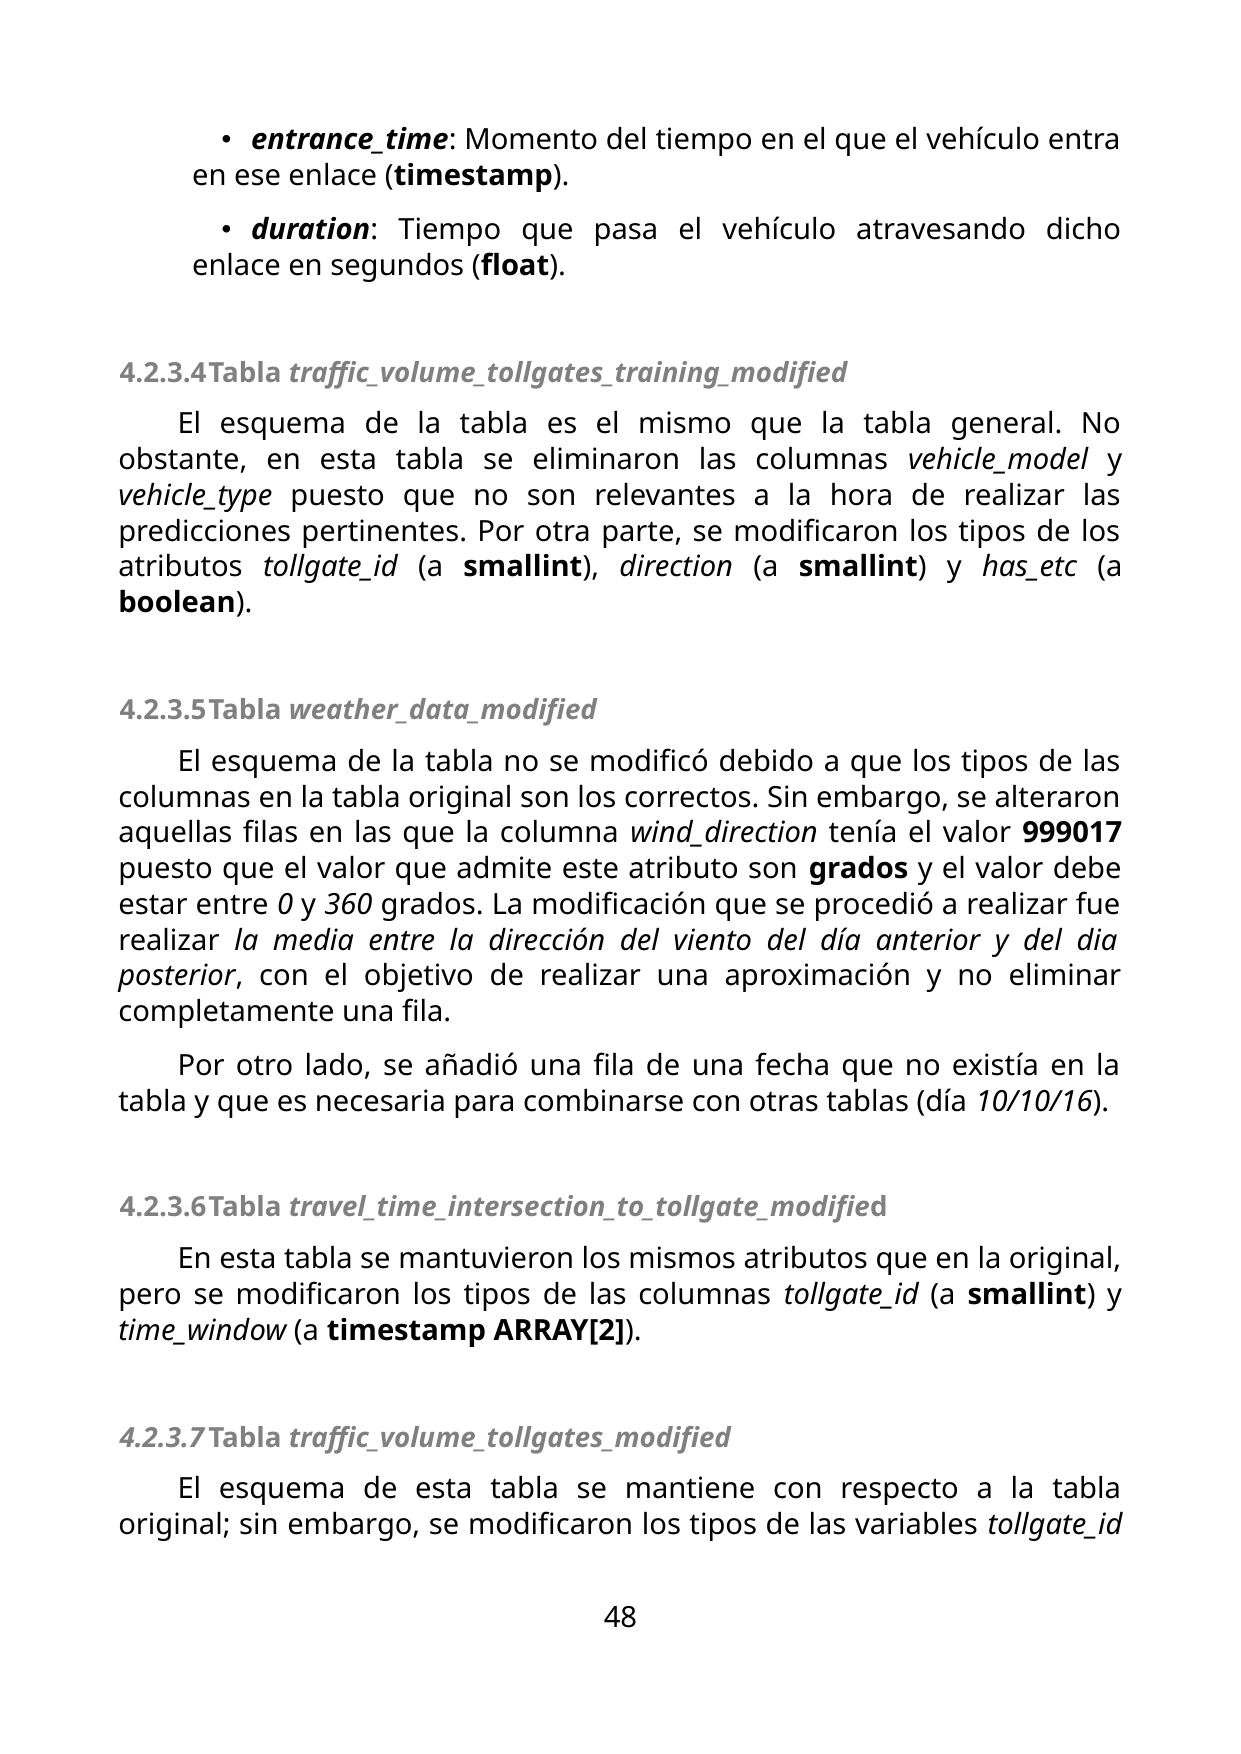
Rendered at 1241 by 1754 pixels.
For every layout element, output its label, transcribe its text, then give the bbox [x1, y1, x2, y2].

subtitle Tabla weather_data_modified [119, 690, 1122, 728]
text El esquema de esta tabla se mantiene con respecto a la tabla original; sin embargo, se modificaron los tipos de las variables tollgate_id [118, 1468, 1122, 1543]
text El esquema de la tabla es el mismo que la tabla general. No obstante, en esta tabla se eliminaron las columnas vehicle_model y vehicle_type puesto que no son relevantes a la hora de realizar las predicciones pertinentes. Por otra parte, se modificaron los tipos de los atributos tollgate_id (a smallint), direction (a smallint) y has_etc (a boolean). [118, 403, 1122, 621]
list duration: Tiempo que pasa el vehículo atravesando dicho enlace en segundos (float). [162, 208, 1122, 283]
text Por otro lado, se añadió una fila de una fecha que no existía en la tabla y que es necesaria para combinarse con otras tablas (día 10/10/16). [118, 1044, 1122, 1120]
list entrance_time: Momento del tiempo en el que el vehículo entra en ese enlace (timestamp). [162, 118, 1122, 193]
subtitle Tabla traffic_volume_tollgates_modified [119, 1418, 1122, 1455]
subtitle Tabla traffic_volume_tollgates_training_modified [119, 353, 1122, 390]
text En esta tabla se mantuvieron los mismos atributos que en la original, pero se modificaron los tipos de las columnas tollgate_id (a smallint) y time_window (a timestamp ARRAY[2]). [118, 1237, 1122, 1348]
subtitle Tabla travel_time_intersection_to_tollgate_modified [119, 1187, 1122, 1225]
text El esquema de la tabla no se modificó debido a que los tipos de las columnas en la tabla original son los correctos. Sin embargo, se alteraron aquellas filas en las que la columna wind_direction tenía el valor 999017 puesto que el valor que admite este atributo son grados y el valor debe estar entre 0 y 360 grados. La modificación que se procedió a realizar fue realizar la media entre la dirección del viento del día anterior y del dia posterior, con el objetivo de realizar una aproximación y no eliminar completamente una fila. [118, 740, 1122, 1030]
